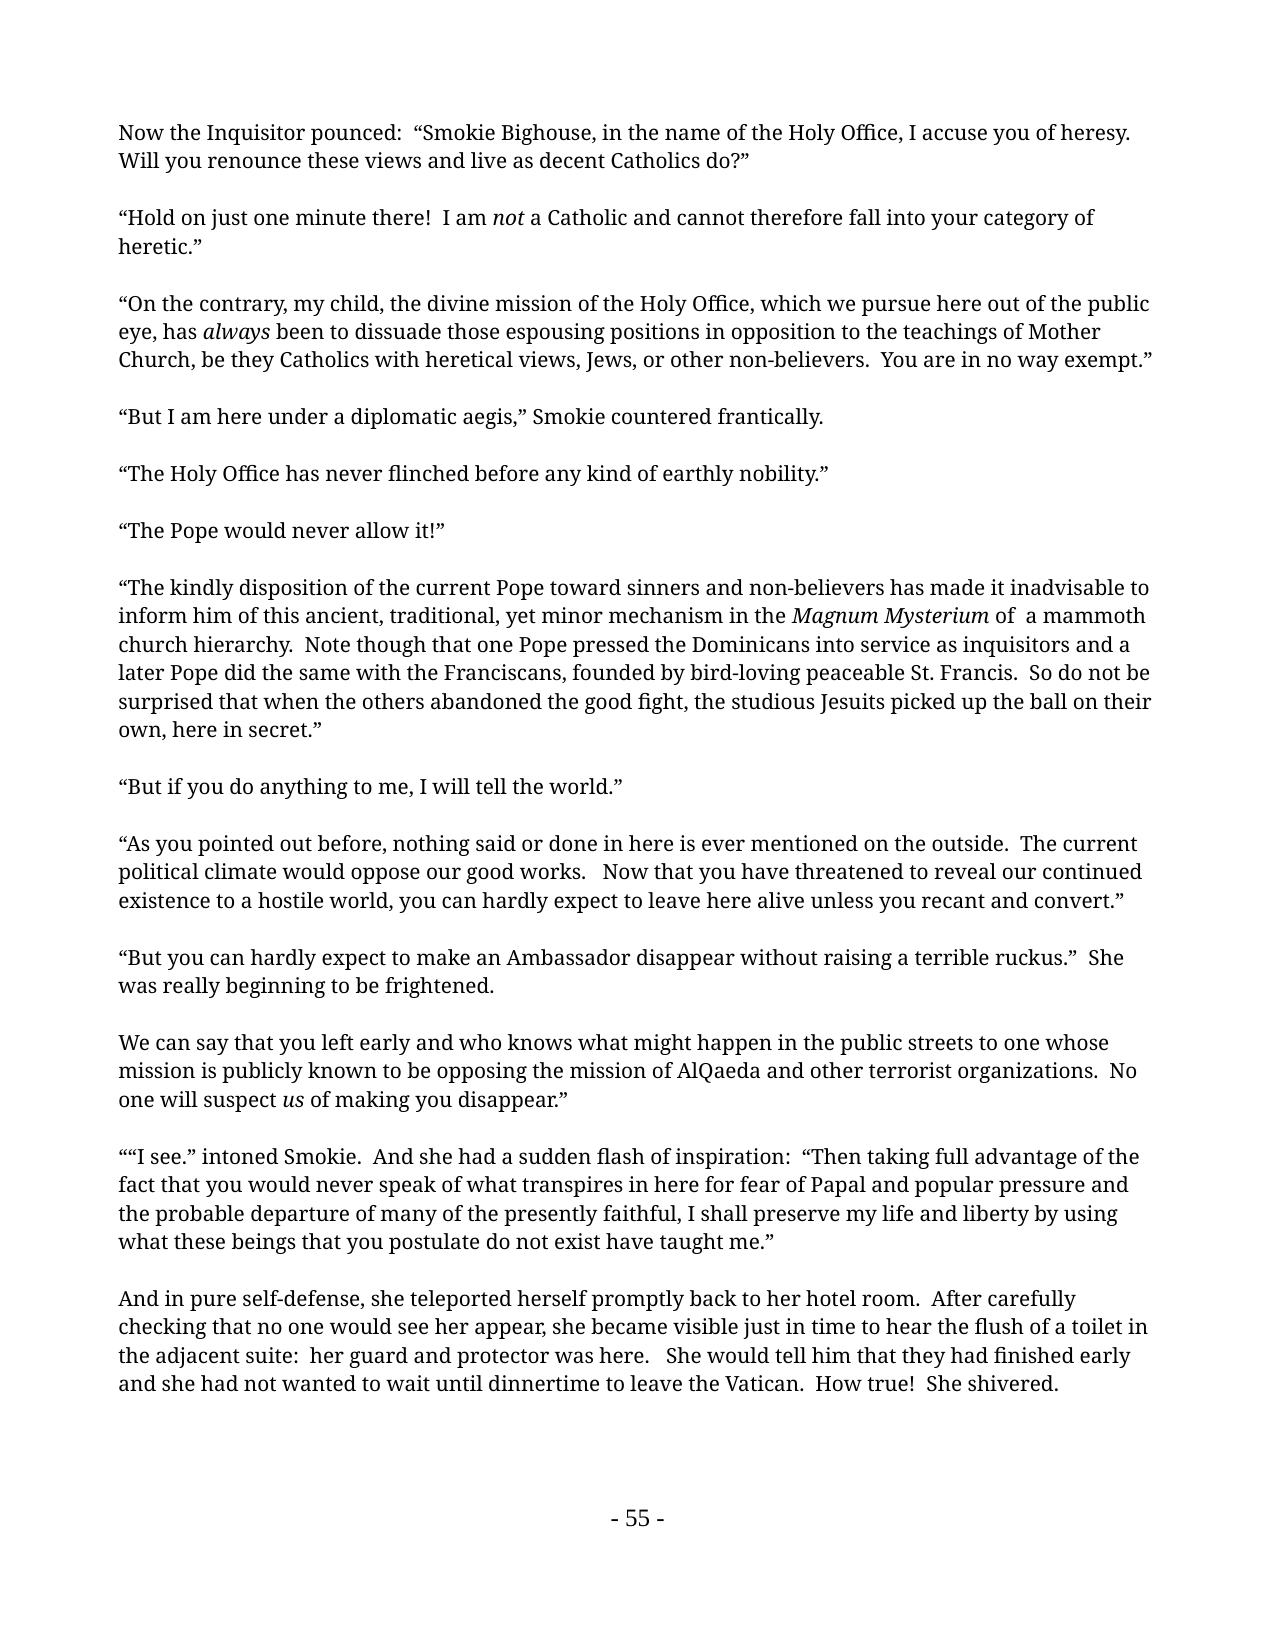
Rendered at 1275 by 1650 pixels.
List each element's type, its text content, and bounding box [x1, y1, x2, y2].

text “The Pope would never allow it!” [118, 516, 1157, 545]
text We can say that you left early and who knows what might happen in the public streets to one whose mission is publicly known to be opposing the mission of AlQaeda and other terrorist organizations. No one will suspect us of making you disappear.” [118, 1028, 1157, 1113]
text Now the Inquisitor pounced: “Smokie Bighouse, in the name of the Holy Office, I accuse you of heresy. Will you renounce these views and live as decent Catholics do?” [118, 118, 1157, 175]
text “On the contrary, my child, the divine mission of the Holy Office, which we pursue here out of the public eye, has always been to dissuade those espousing positions in opposition to the teachings of Mother Church, be they Catholics with heretical views, Jews, or other non-believers. You are in no way exempt.” [118, 289, 1157, 374]
text “The kindly disposition of the current Pope toward sinners and non-believers has made it inadvisable to inform him of this ancient, traditional, yet minor mechanism in the Magnum Mysterium of a mammoth church hierarchy. Note though that one Pope pressed the Dominicans into service as inquisitors and a later Pope did the same with the Franciscans, founded by bird-loving peaceable St. Francis. So do not be surprised that when the others abandoned the good fight, the studious Jesuits picked up the ball on their own, here in secret.” [118, 573, 1157, 744]
text And in pure self-defense, she teleported herself promptly back to her hotel room. After carefully checking that no one would see her appear, she became visible just in time to hear the flush of a toilet in the adjacent suite: her guard and protector was here. She would tell him that they had finished early and she had not wanted to wait until dinnertime to leave the Vatican. How true! She shivered. [118, 1284, 1157, 1398]
text “The Holy Office has never flinched before any kind of earthly nobility.” [118, 459, 1157, 488]
text ““I see.” intoned Smokie. And she had a sudden flash of inspiration: “Then taking full advantage of the fact that you would never speak of what transpires in here for fear of Papal and popular pressure and the probable departure of many of the presently faithful, I shall preserve my life and liberty by using what these beings that you postulate do not exist have taught me.” [118, 1142, 1157, 1256]
text “As you pointed out before, nothing said or done in here is ever mentioned on the outside. The current political climate would oppose our good works. Now that you have threatened to reveal our continued existence to a hostile world, you can hardly expect to leave here alive unless you recant and convert.” [118, 829, 1157, 914]
text “But you can hardly expect to make an Ambassador disappear without raising a terrible ruckus.” She was really beginning to be frightened. [118, 943, 1157, 1000]
text “But I am here under a diplomatic aegis,” Smokie countered frantically. [118, 402, 1157, 431]
text “Hold on just one minute there! I am not a Catholic and cannot therefore fall into your category of heretic.” [118, 203, 1157, 260]
text “But if you do anything to me, I will tell the world.” [118, 772, 1157, 801]
